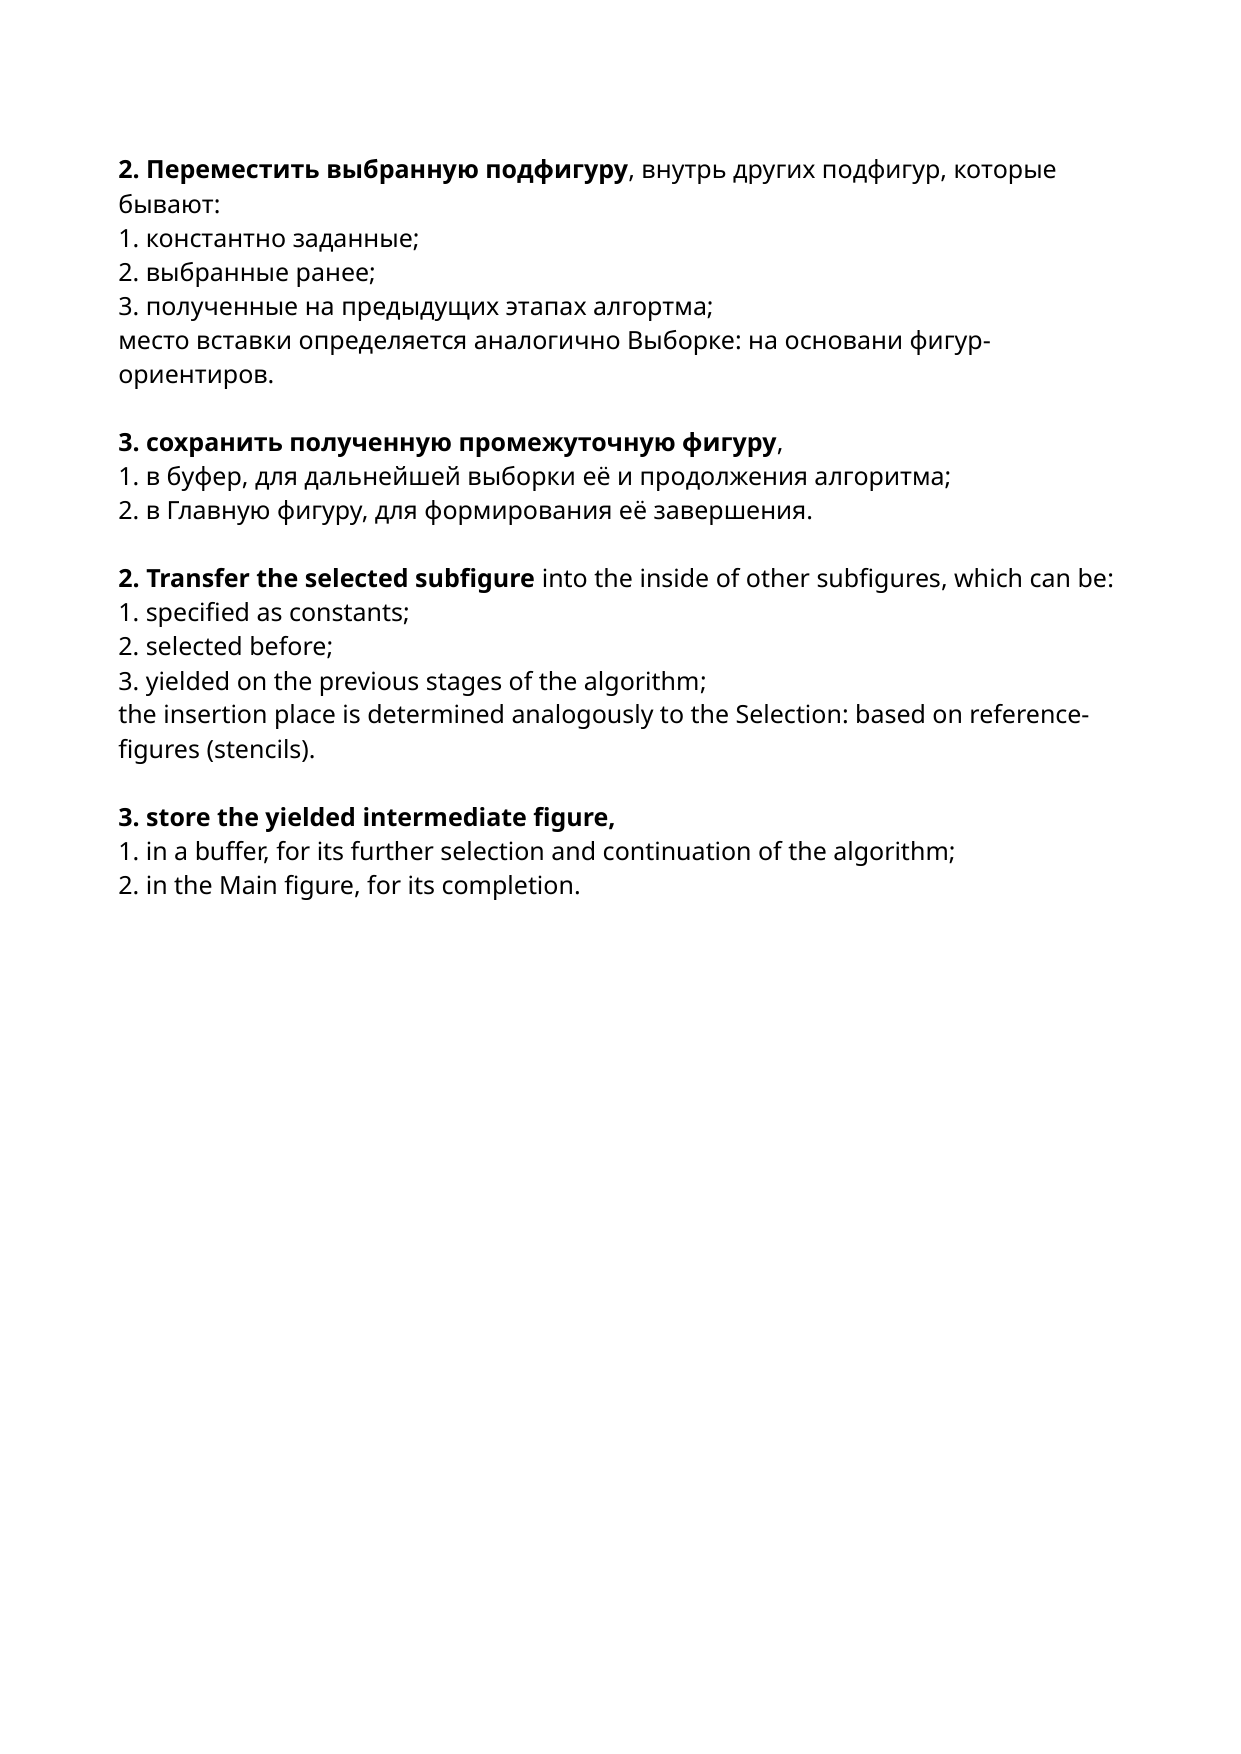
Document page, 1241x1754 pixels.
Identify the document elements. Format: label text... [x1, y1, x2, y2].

text 1. in a buffer, for its further selection and continuation of the algorithm; [118, 833, 1122, 867]
text 2. в Главную фигуру, для формирования её завершения. [118, 493, 1122, 527]
text 2. выбранные ранее; [118, 254, 1122, 288]
text место вставки определяется аналогично Выборке: на основани фигур-ориентиров. [118, 322, 1122, 391]
text 1. константно заданные; [118, 220, 1122, 254]
text 1. в буфер, для дальнейшей выборки её и продолжения алгоритма; [118, 459, 1122, 493]
text 2. Transfer the selected subfigure into the inside of other subfigures, which can be: [118, 561, 1122, 595]
text 3. store the yielded intermediate figure, [118, 799, 1122, 833]
text 3. полученные на предыдущих этапах алгортма; [118, 288, 1122, 322]
text 2. in the Main figure, for its completion. [118, 867, 1122, 902]
text 3. yielded on the previous stages of the algorithm; [118, 663, 1122, 697]
text 3. сохранить полученную промежуточную фигуру, [118, 425, 1122, 459]
text 2. selected before; [118, 629, 1122, 663]
text 1. specified as constants; [118, 595, 1122, 629]
text 2. Переместить выбранную подфигуру, внутрь других подфигур, которые бывают: [118, 152, 1122, 220]
text the insertion place is determined analogously to the Selection: based on reference-figures (stencils). [118, 697, 1122, 765]
